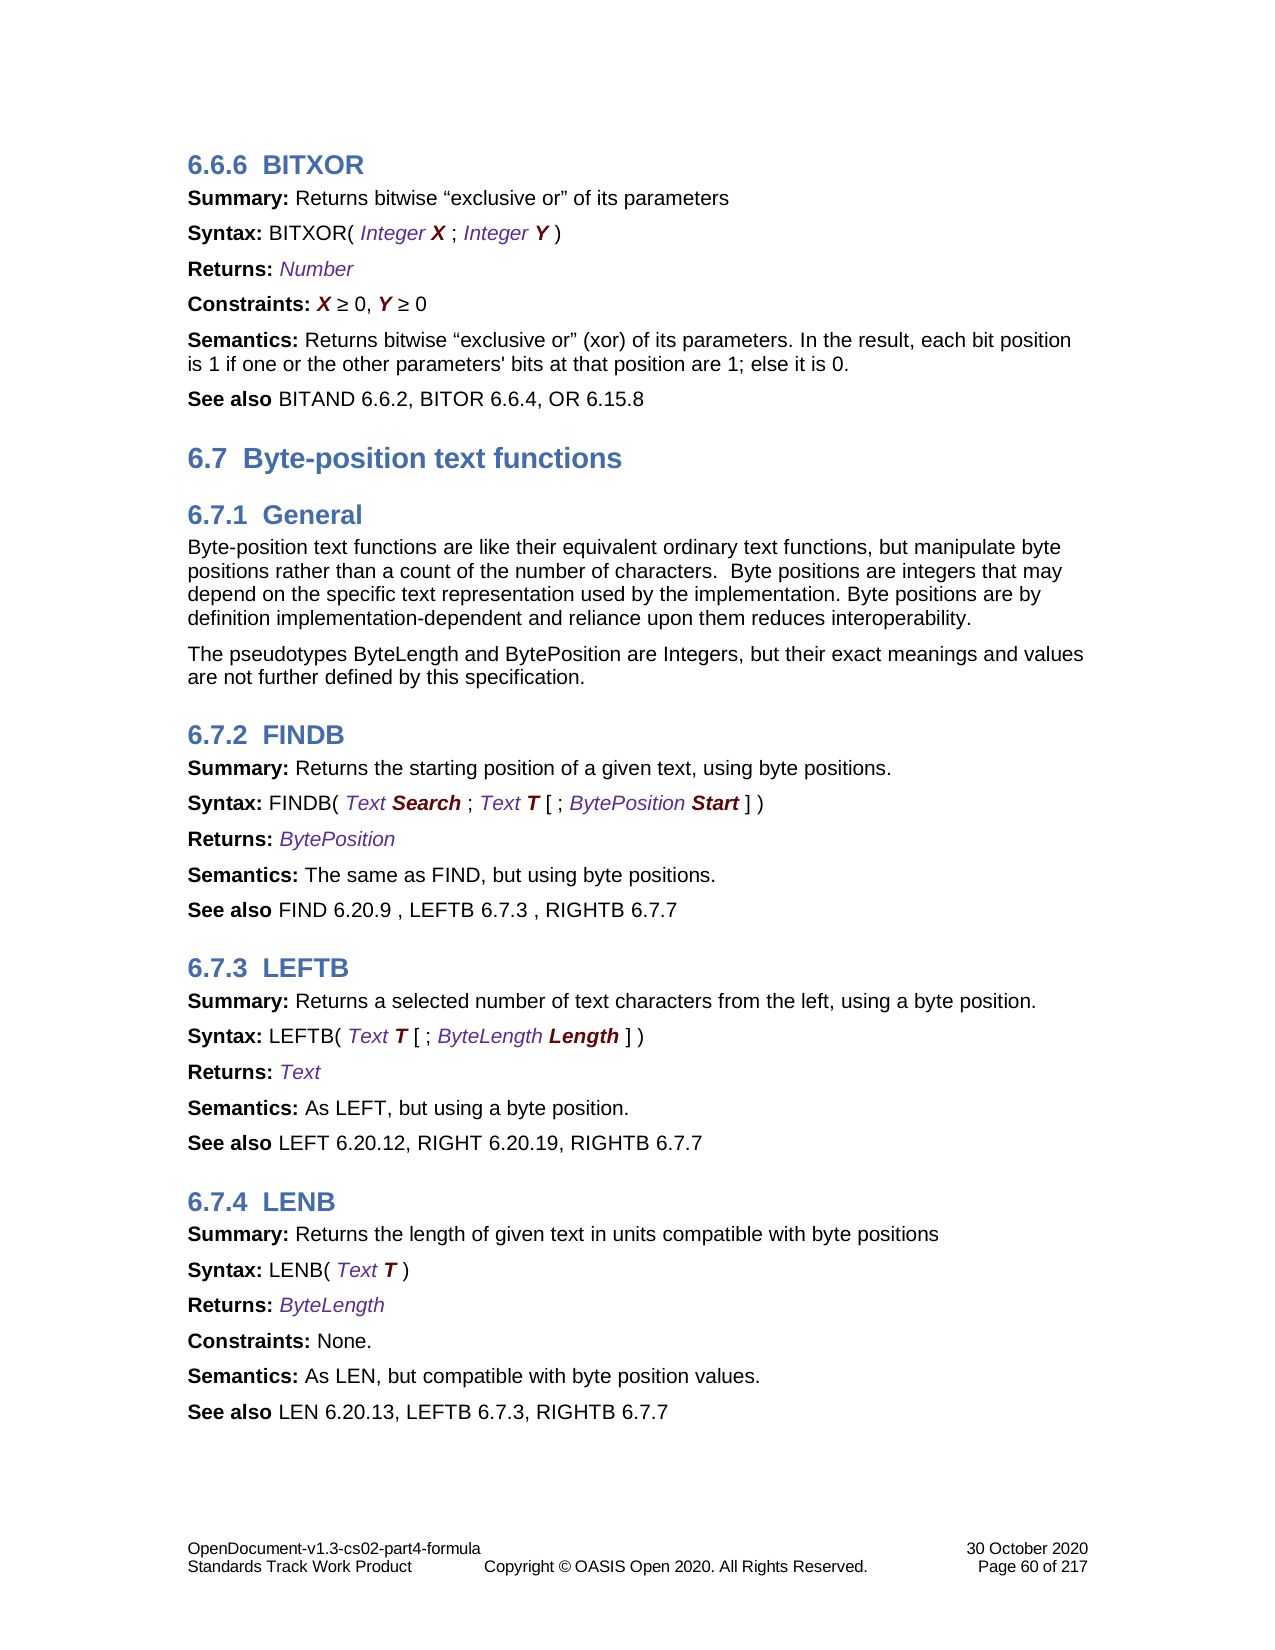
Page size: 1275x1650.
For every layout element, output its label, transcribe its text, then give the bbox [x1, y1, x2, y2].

text Constraints: None. [187, 1329, 1088, 1353]
text See also BITAND 6.6.2, BITOR 6.6.4, OR 6.15.8 [187, 388, 1088, 411]
text Summary: Returns bitwise “exclusive or” of its parameters [187, 186, 1088, 209]
text See also FIND 6.20.9 , LEFTB 6.7.3 , RIGHTB 6.7.7 [187, 899, 1088, 922]
text Constraints: X ≥ 0, Y ≥ 0 [187, 293, 1088, 316]
text Returns: BytePosition [187, 827, 1088, 851]
text Returns: Number [187, 257, 1088, 281]
text Syntax: LEFTB( Text T [ ; ByteLength Length ] ) [187, 1025, 1088, 1048]
text Semantics: Returns bitwise “exclusive or” (xor) of its parameters. In the result, each bit position is 1 if one or the other parameters' bits at that position are 1; else it is 0. [187, 328, 1088, 376]
text Returns: ByteLength [187, 1294, 1088, 1317]
subtitle LEFTB [187, 953, 1088, 983]
text Semantics: As LEN, but compatible with byte position values. [187, 1365, 1088, 1388]
text Syntax: FINDB( Text Search ; Text T [ ; BytePosition Start ] ) [187, 792, 1088, 815]
text The pseudotypes ByteLength and BytePosition are Integers, but their exact meanings and values are not further defined by this specification. [187, 642, 1088, 689]
text Summary: Returns the starting position of a given text, using byte positions. [187, 756, 1088, 780]
subtitle LENB [187, 1186, 1088, 1216]
subtitle FINDB [187, 720, 1088, 750]
text See also LEFT 6.20.12, RIGHT 6.20.19, RIGHTB 6.7.7 [187, 1132, 1088, 1155]
text Summary: Returns the length of given text in units compatible with byte positions [187, 1222, 1088, 1246]
text See also LEN 6.20.13, LEFTB 6.7.3, RIGHTB 6.7.7 [187, 1401, 1088, 1424]
text Byte-position text functions are like their equivalent ordinary text functions, but manipulate byte positions rather than a count of the number of characters. Byte positions are integers that may depend on the specific text representation used by the implementation. Byte positions are by definition implementation-dependent and reliance upon them reduces interoperability. [187, 536, 1088, 630]
subtitle Byte-position text functions [187, 442, 1088, 475]
subtitle General [187, 500, 1088, 530]
text Summary: Returns a selected number of text characters from the left, using a byte position. [187, 989, 1088, 1013]
text Semantics: As LEFT, but using a byte position. [187, 1096, 1088, 1120]
text Syntax: LENB( Text T ) [187, 1258, 1088, 1282]
text Semantics: The same as FIND, but using byte positions. [187, 863, 1088, 887]
subtitle BITXOR [187, 150, 1088, 180]
text Syntax: BITXOR( Integer X ; Integer Y ) [187, 222, 1088, 245]
text Returns: Text [187, 1061, 1088, 1084]
